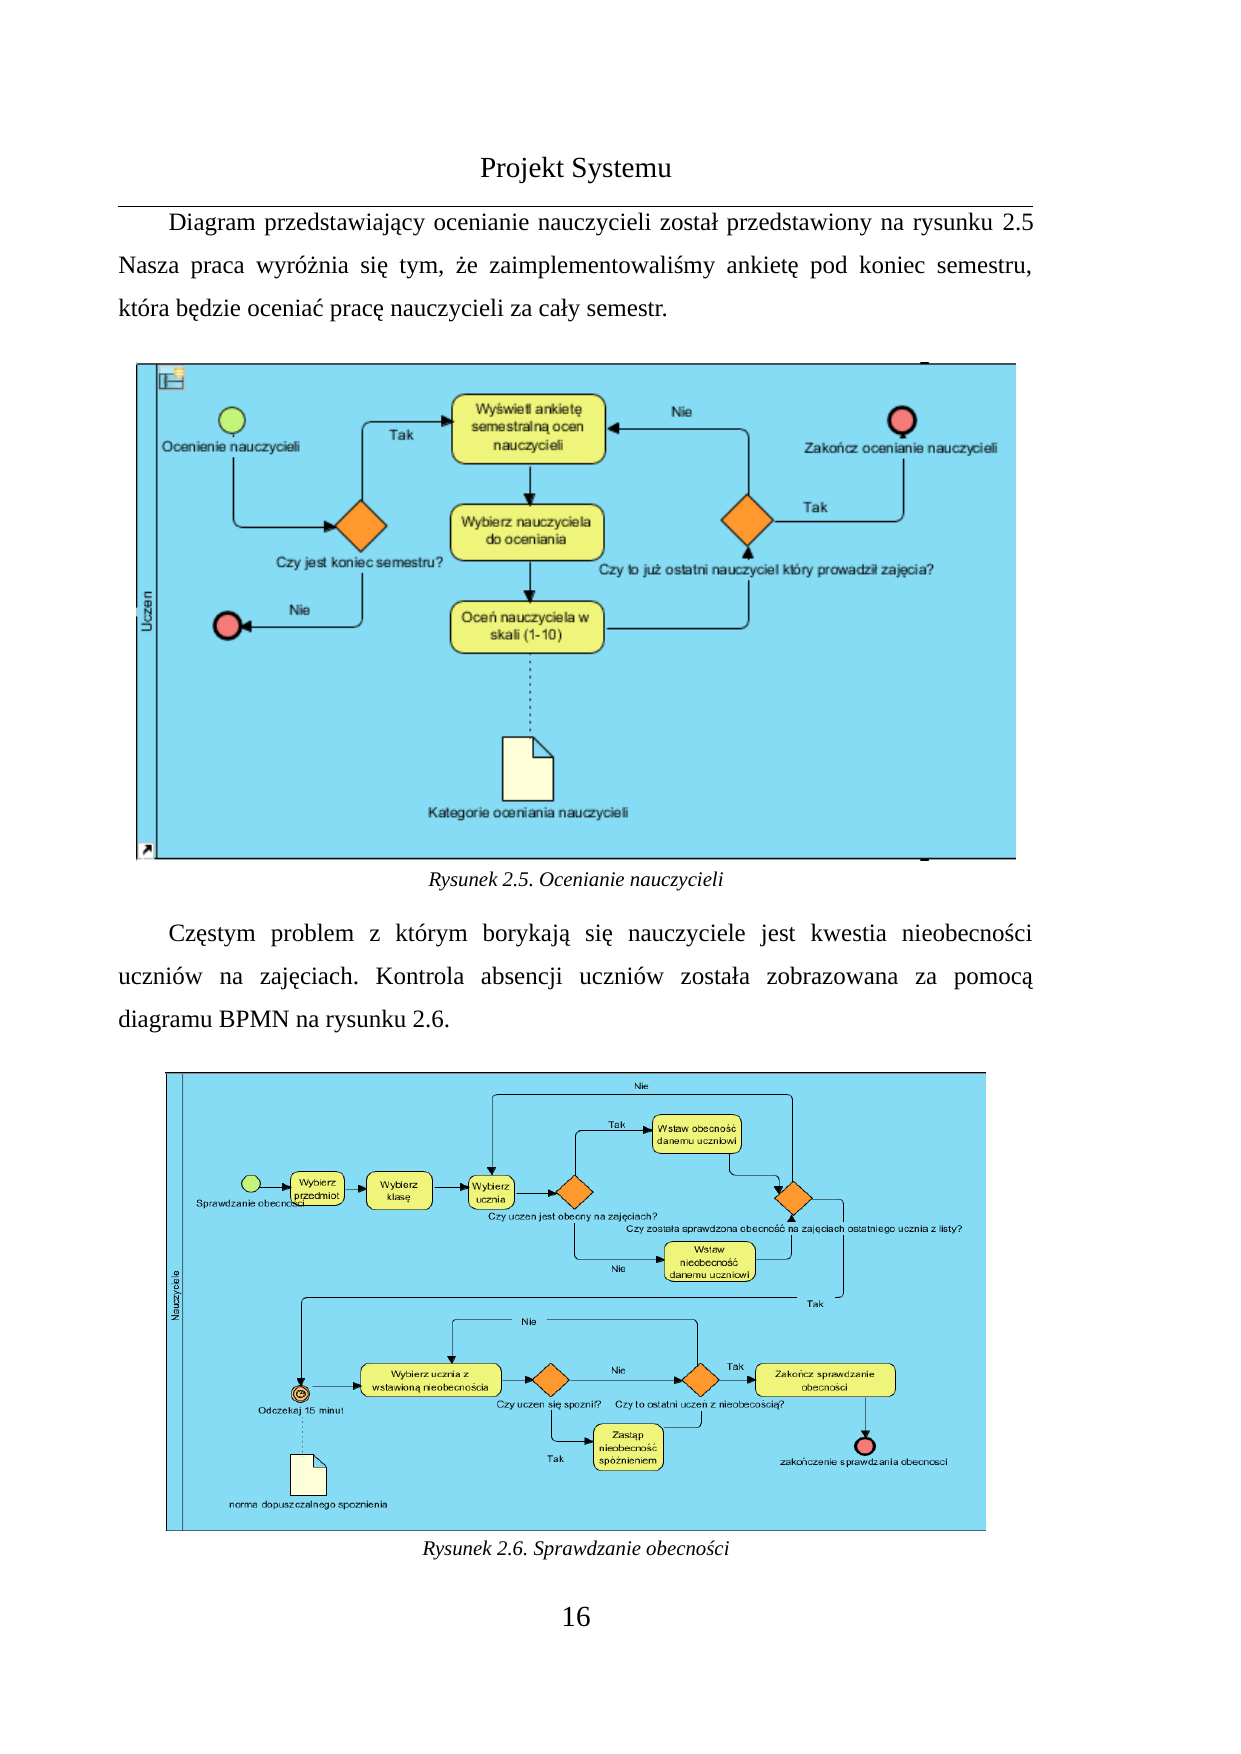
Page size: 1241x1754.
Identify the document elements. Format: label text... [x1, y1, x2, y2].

text Częstym problem z którym borykają się nauczyciele jest kwestia nieobecności uczniów na zajęciach. Kontrola absencji uczniów została zobrazowana za pomocą diagramu BPMN na rysunku 2.6. [118, 918, 1033, 1033]
text Rysunek 2.6. Sprawdzanie obecności [165, 1071, 987, 1560]
picture [166, 1072, 985, 1530]
picture [136, 362, 1015, 861]
text Rysunek 2.5. Ocenianie nauczycieli [134, 360, 1017, 891]
text Diagram przedstawiający ocenianie nauczycieli został przedstawiony na rysunku 2.5 Nasza praca wyróżnia się tym, że zaimplementowaliśmy ankietę pod koniec semestru, która będzie oceniać pracę nauczycieli za cały semestr. [118, 207, 1033, 322]
